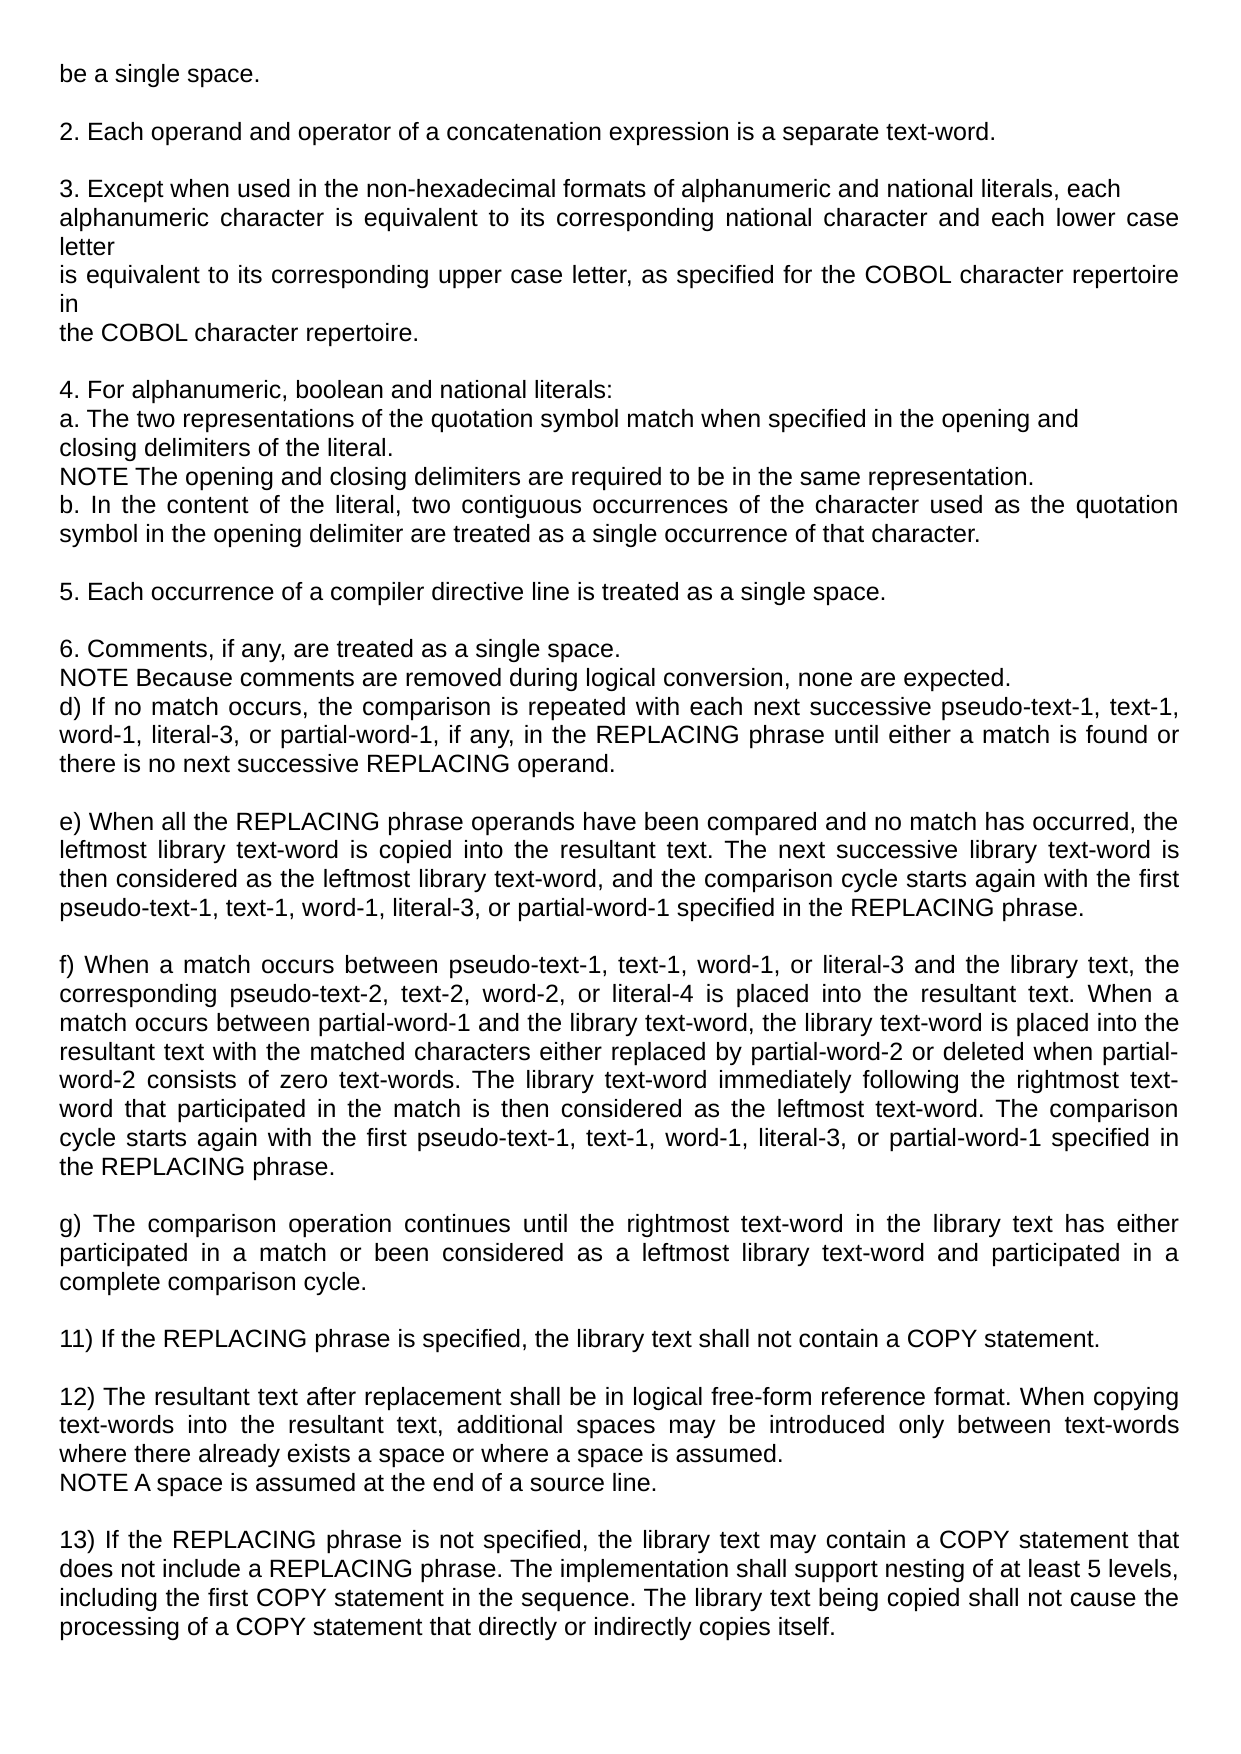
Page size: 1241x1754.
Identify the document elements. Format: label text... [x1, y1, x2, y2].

text b. In the content of the literal, two contiguous occurrences of the character used as the quotation symbol in the opening delimiter are treated as a single occurrence of that character. [59, 490, 1181, 548]
text closing delimiters of the literal. [59, 433, 1181, 462]
text e) When all the REPLACING phrase operands have been compared and no match has occurred, the leftmost library text-word is copied into the resultant text. The next successive library text-word is then considered as the leftmost library text-word, and the comparison cycle starts again with the first pseudo-text-1, text-1, word-1, literal-3, or partial-word-1 specified in the REPLACING phrase. [59, 807, 1181, 922]
text 13) If the REPLACING phrase is not specified, the library text may contain a COPY statement that does not include a REPLACING phrase. The implementation shall support nesting of at least 5 levels, including the first COPY statement in the sequence. The library text being copied shall not cause the processing of a COPY statement that directly or indirectly copies itself. [59, 1525, 1181, 1640]
text d) If no match occurs, the comparison is repeated with each next successive pseudo-text-1, text-1, word-1, literal-3, or partial-word-1, if any, in the REPLACING phrase until either a match is found or there is no next successive REPLACING operand. [59, 692, 1181, 778]
text 12) The resultant text after replacement shall be in logical free-form reference format. When copying text-words into the resultant text, additional spaces may be introduced only between text-words where there already exists a space or where a space is assumed. [59, 1382, 1181, 1468]
text 2. Each operand and operator of a concatenation expression is a separate text-word. [59, 117, 1181, 145]
text f) When a match occurs between pseudo-text-1, text-1, word-1, or literal-3 and the library text, the corresponding pseudo-text-2, text-2, word-2, or literal-4 is placed into the resultant text. When a match occurs between partial-word-1 and the library text-word, the library text-word is placed into the resultant text with the matched characters either replaced by partial-word-2 or deleted when partial-word-2 consists of zero text-words. The library text-word immediately following the rightmost text-word that participated in the match is then considered as the leftmost text-word. The comparison cycle starts again with the first pseudo-text-1, text-1, word-1, literal-3, or partial-word-1 specified in the REPLACING phrase. [59, 950, 1181, 1180]
text 5. Each occurrence of a compiler directive line is treated as a single space. [59, 577, 1181, 605]
text is equivalent to its corresponding upper case letter, as specified for the COBOL character repertoire in [59, 260, 1181, 318]
text NOTE Because comments are removed during logical conversion, none are expected. [59, 663, 1181, 692]
text the COBOL character repertoire. [59, 318, 1181, 347]
text g) The comparison operation continues until the rightmost text-word in the library text has either participated in a match or been considered as a leftmost library text-word and participated in a complete comparison cycle. [59, 1209, 1181, 1295]
text be a single space. [59, 59, 1181, 88]
text 4. For alphanumeric, boolean and national literals: [59, 375, 1181, 404]
text 11) If the REPLACING phrase is specified, the library text shall not contain a COPY statement. [59, 1324, 1181, 1353]
text NOTE A space is assumed at the end of a source line. [59, 1468, 1181, 1497]
text 3. Except when used in the non-hexadecimal formats of alphanumeric and national literals, each [59, 174, 1181, 203]
text a. The two representations of the quotation symbol match when specified in the opening and [59, 404, 1181, 433]
text alphanumeric character is equivalent to its corresponding national character and each lower case letter [59, 203, 1181, 260]
text NOTE The opening and closing delimiters are required to be in the same representation. [59, 462, 1181, 490]
text 6. Comments, if any, are treated as a single space. [59, 634, 1181, 663]
